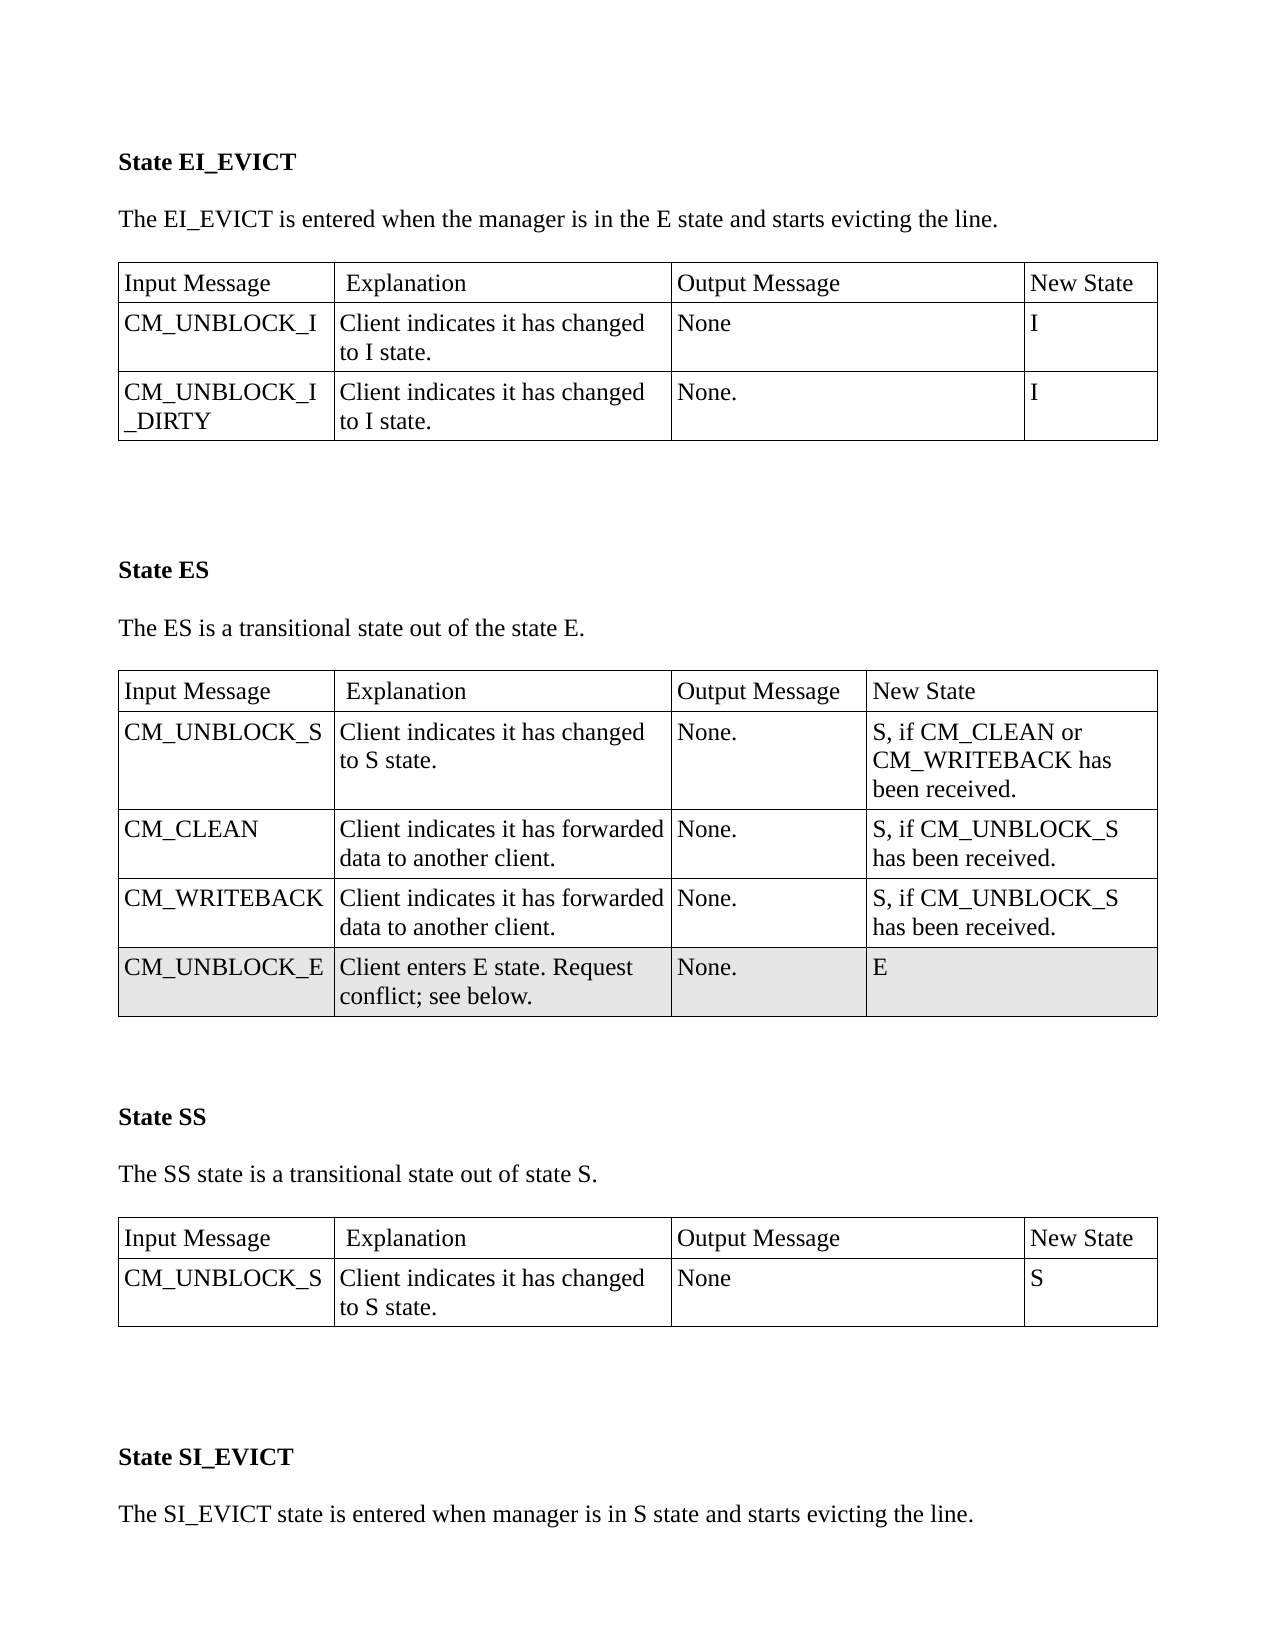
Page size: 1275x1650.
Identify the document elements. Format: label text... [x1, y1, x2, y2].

text The SS state is a transitional state out of state S. [118, 1159, 1157, 1188]
text The ES is a transitional state out of the state E. [118, 613, 1157, 642]
table_cell E [867, 948, 1157, 1016]
table_cell Client enters E state. Request conflict; see below. [335, 948, 671, 1016]
table_header Input Message [119, 263, 334, 302]
text State ES [118, 555, 1157, 584]
table_cell I [1025, 303, 1157, 371]
table_cell None [672, 1259, 1024, 1326]
text State SI_EVICT [118, 1442, 1157, 1470]
table_cell CM_UNBLOCK_S [119, 1259, 334, 1326]
table_header Output Message [672, 1218, 1024, 1257]
table_cell None. [672, 712, 866, 808]
table_cell CM_UNBLOCK_S [119, 712, 334, 808]
text The SI_EVICT state is entered when manager is in S state and starts evicting the line. [118, 1499, 1157, 1528]
table_header Explanation [335, 671, 671, 711]
text The EI_EVICT is entered when the manager is in the E state and starts evicting the line. [118, 204, 1157, 233]
table_cell CM_UNBLOCK_I_DIRTY [119, 372, 334, 440]
table_cell None. [672, 810, 866, 878]
table_cell S, if CM_UNBLOCK_S has been received. [867, 879, 1157, 947]
table_cell None. [672, 372, 1024, 440]
table_cell S, if CM_UNBLOCK_S has been received. [867, 810, 1157, 878]
table_cell None [672, 303, 1024, 371]
table_header New State [867, 671, 1157, 711]
table_cell Client indicates it has changed to I state. [335, 303, 671, 371]
table_cell CM_UNBLOCK_I [119, 303, 334, 371]
table_header Input Message [119, 1218, 334, 1257]
table_cell Client indicates it has forwarded data to another client. [335, 879, 671, 947]
table_header Explanation [335, 263, 671, 302]
table_header Output Message [672, 263, 1024, 302]
table_cell CM_CLEAN [119, 810, 334, 878]
table_cell Client indicates it has forwarded data to another client. [335, 810, 671, 878]
table_cell None. [672, 948, 866, 1016]
table_header New State [1025, 1218, 1157, 1257]
table_cell Client indicates it has changed to S state. [335, 712, 671, 808]
table_cell Client indicates it has changed to S state. [335, 1259, 671, 1326]
table_cell CM_WRITEBACK [119, 879, 334, 947]
table_cell S [1025, 1259, 1157, 1326]
table_cell I [1025, 372, 1157, 440]
table_header Input Message [119, 671, 334, 711]
table_cell Client indicates it has changed to I state. [335, 372, 671, 440]
table_cell None. [672, 879, 866, 947]
text State EI_EVICT [118, 147, 1157, 176]
table_cell CM_UNBLOCK_E [119, 948, 334, 1016]
table_header Explanation [335, 1218, 671, 1257]
table_header Output Message [672, 671, 866, 711]
text State SS [118, 1102, 1157, 1131]
table_cell S, if CM_CLEAN or CM_WRITEBACK has been received. [867, 712, 1157, 808]
table_header New State [1025, 263, 1157, 302]
